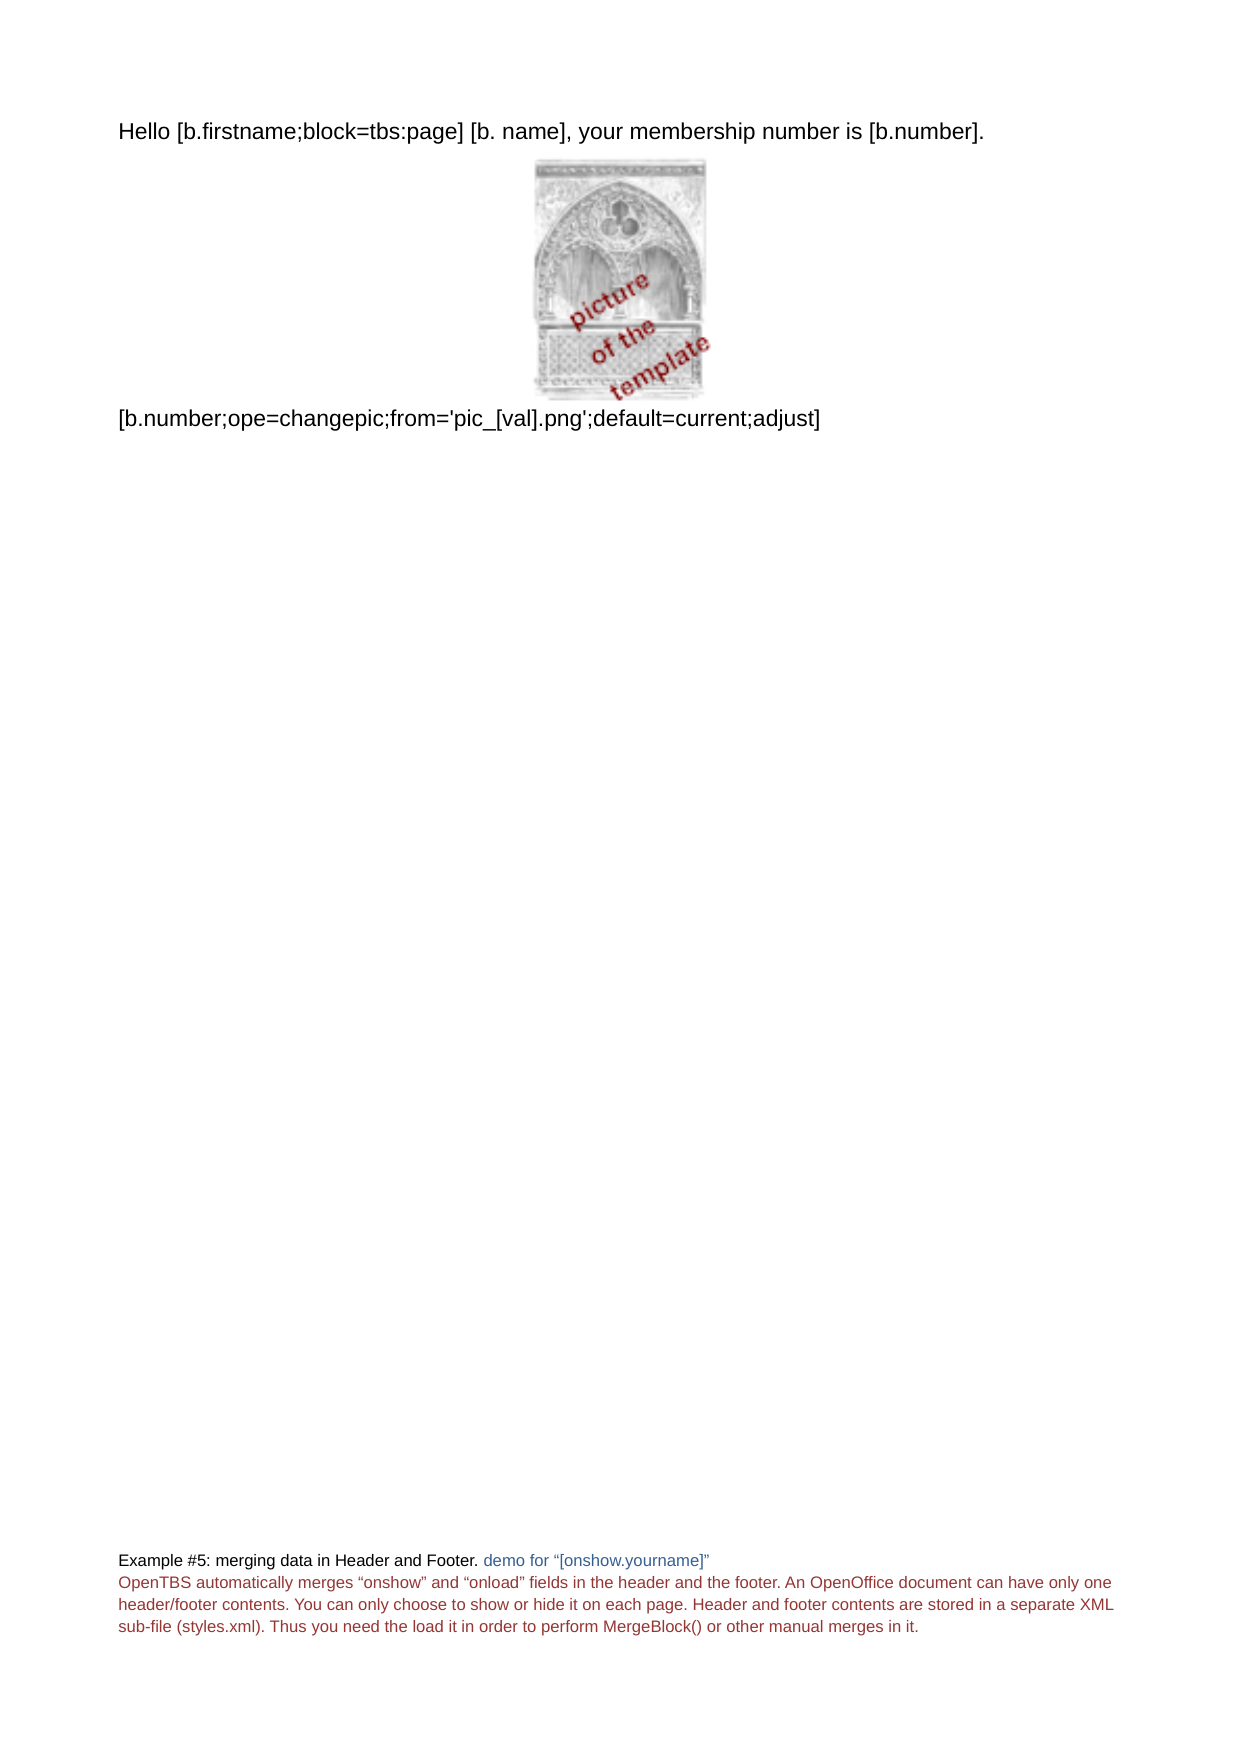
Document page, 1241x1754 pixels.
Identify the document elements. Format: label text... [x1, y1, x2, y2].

text Hello [b.firstname;block=tbs:page] [b. name], your membership number is [b.number]. [118, 118, 1122, 144]
text [b.number;ope=changepic;from='pic_[val].png';default=current;adjust] [118, 157, 1122, 431]
picture [527, 157, 713, 405]
